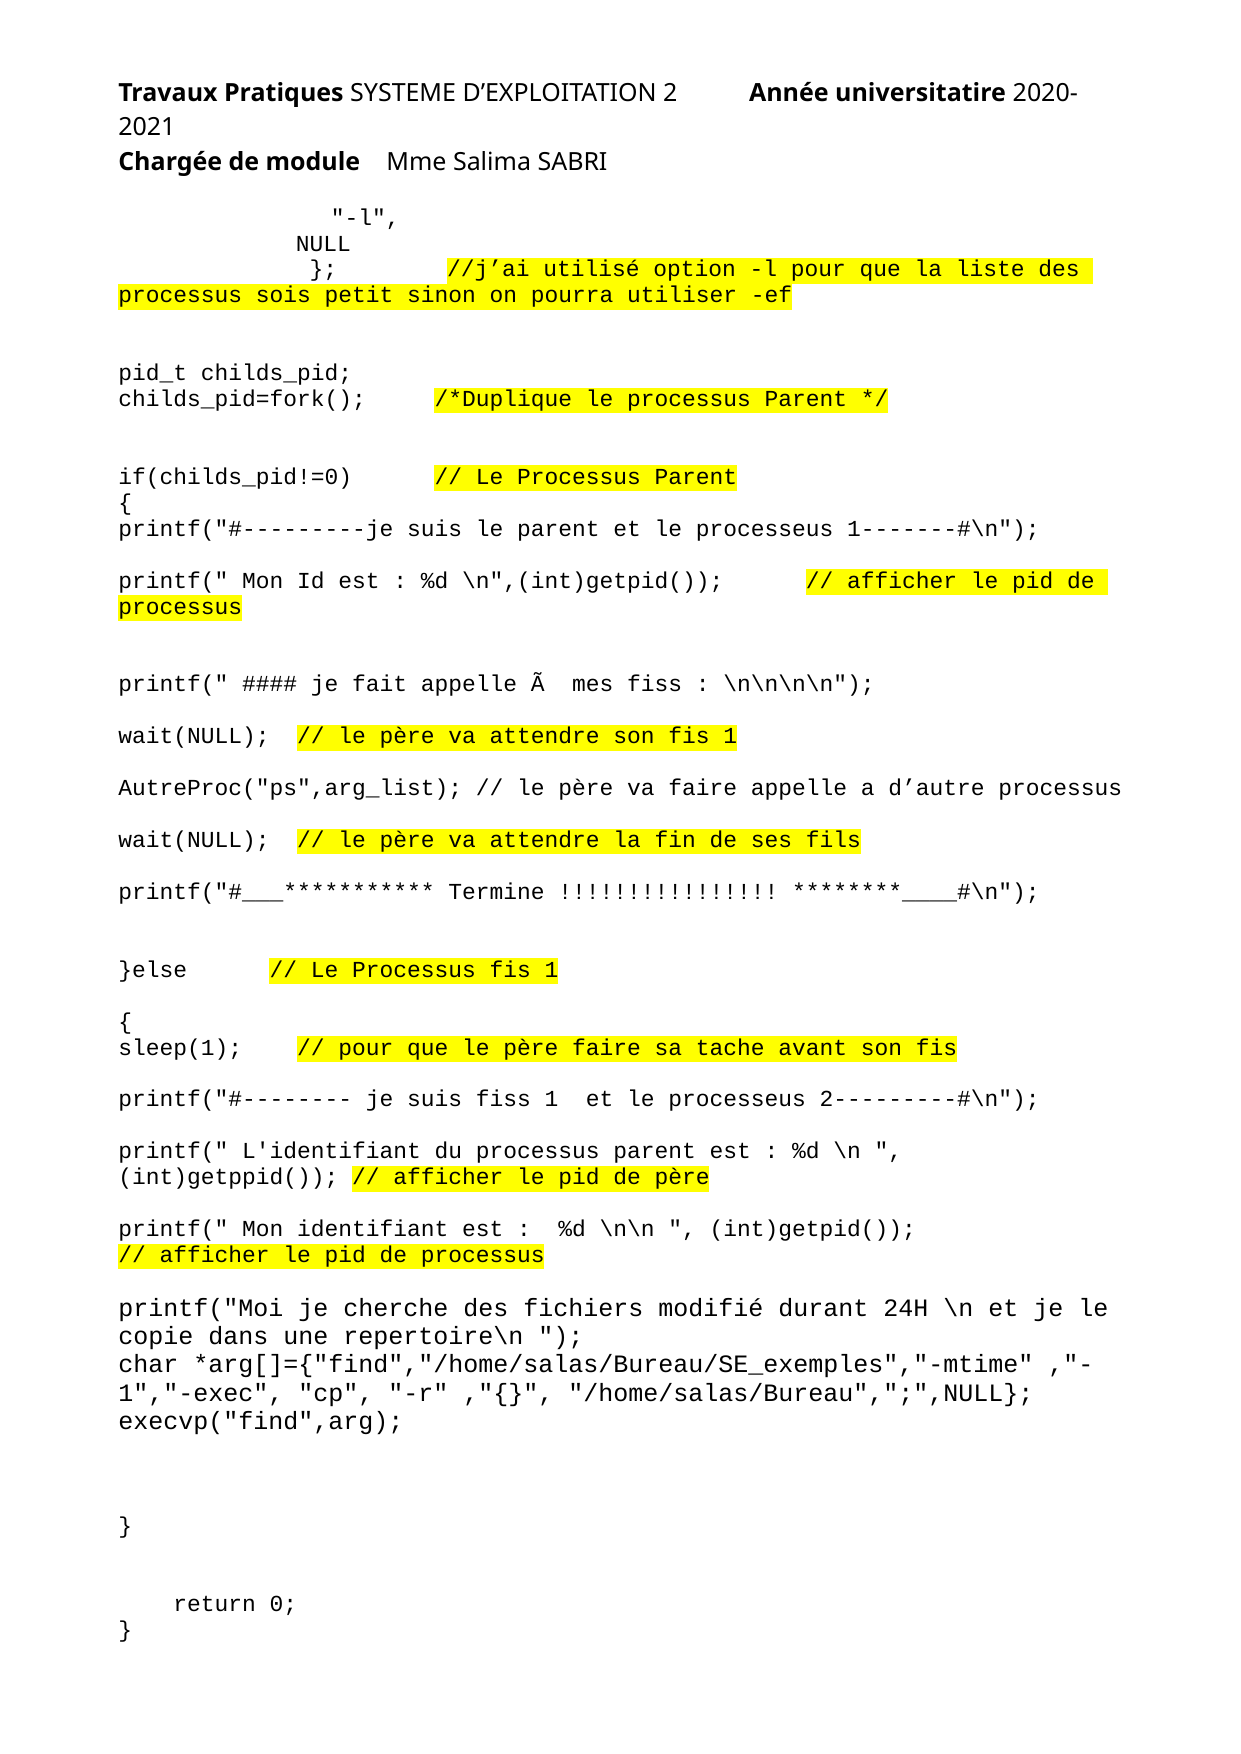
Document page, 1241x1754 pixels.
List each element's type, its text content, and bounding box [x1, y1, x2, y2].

text }; //j’ai utilisé option -l pour que la liste des processus sois petit sinon on pourra utiliser -ef [118, 258, 1122, 310]
text return 0; [118, 1593, 1122, 1618]
text } [118, 1515, 1122, 1541]
text wait(NULL); // le père va attendre son fis 1 [118, 725, 1122, 751]
text { [118, 491, 1122, 517]
text }else // Le Processus fis 1 [118, 958, 1122, 984]
text printf("Moi je cherche des fichiers modifié durant 24H \n et je le copie dans une repertoire\n "); [118, 1295, 1122, 1352]
text printf("#---------je suis le parent et le processeus 1-------#\n"); [118, 517, 1122, 543]
text printf("#-------- je suis fiss 1 et le processeus 2---------#\n"); [118, 1088, 1122, 1114]
text printf(" Mon Id est : %d \n",(int)getpid()); // afficher le pid de processus [118, 569, 1122, 621]
text execvp("find",arg); [118, 1409, 1122, 1437]
text printf(" Mon identifiant est : %d \n\n ", (int)getpid()); // afficher le pid de processus [118, 1217, 1122, 1269]
text "-l", [118, 206, 1122, 232]
text childs_pid=fork(); /*Duplique le processus Parent */ [118, 387, 1122, 413]
text { [118, 1010, 1122, 1036]
text NULL [118, 232, 1122, 258]
text printf(" #### je fait appelle Ã mes fiss : \n\n\n\n"); [118, 673, 1122, 699]
text if(childs_pid!=0) // Le Processus Parent [118, 465, 1122, 491]
text wait(NULL); // le père va attendre la fin de ses fils [118, 828, 1122, 854]
text sleep(1); // pour que le père faire sa tache avant son fis [118, 1036, 1122, 1062]
text pid_t childs_pid; [118, 362, 1122, 387]
text AutreProc("ps",arg_list); // le père va faire appelle a d’autre processus [118, 777, 1122, 802]
text } [118, 1618, 1122, 1644]
text char *arg[]={"find","/home/salas/Bureau/SE_exemples","-mtime" ,"-1","-exec", "cp", "-r" ,"{}", "/home/salas/Bureau",";",NULL}; [118, 1352, 1122, 1409]
text printf("#___*********** Termine !!!!!!!!!!!!!!!! ********____#\n"); [118, 880, 1122, 906]
text printf(" L'identifiant du processus parent est : %d \n ", (int)getppid()); // afficher le pid de père [118, 1140, 1122, 1192]
